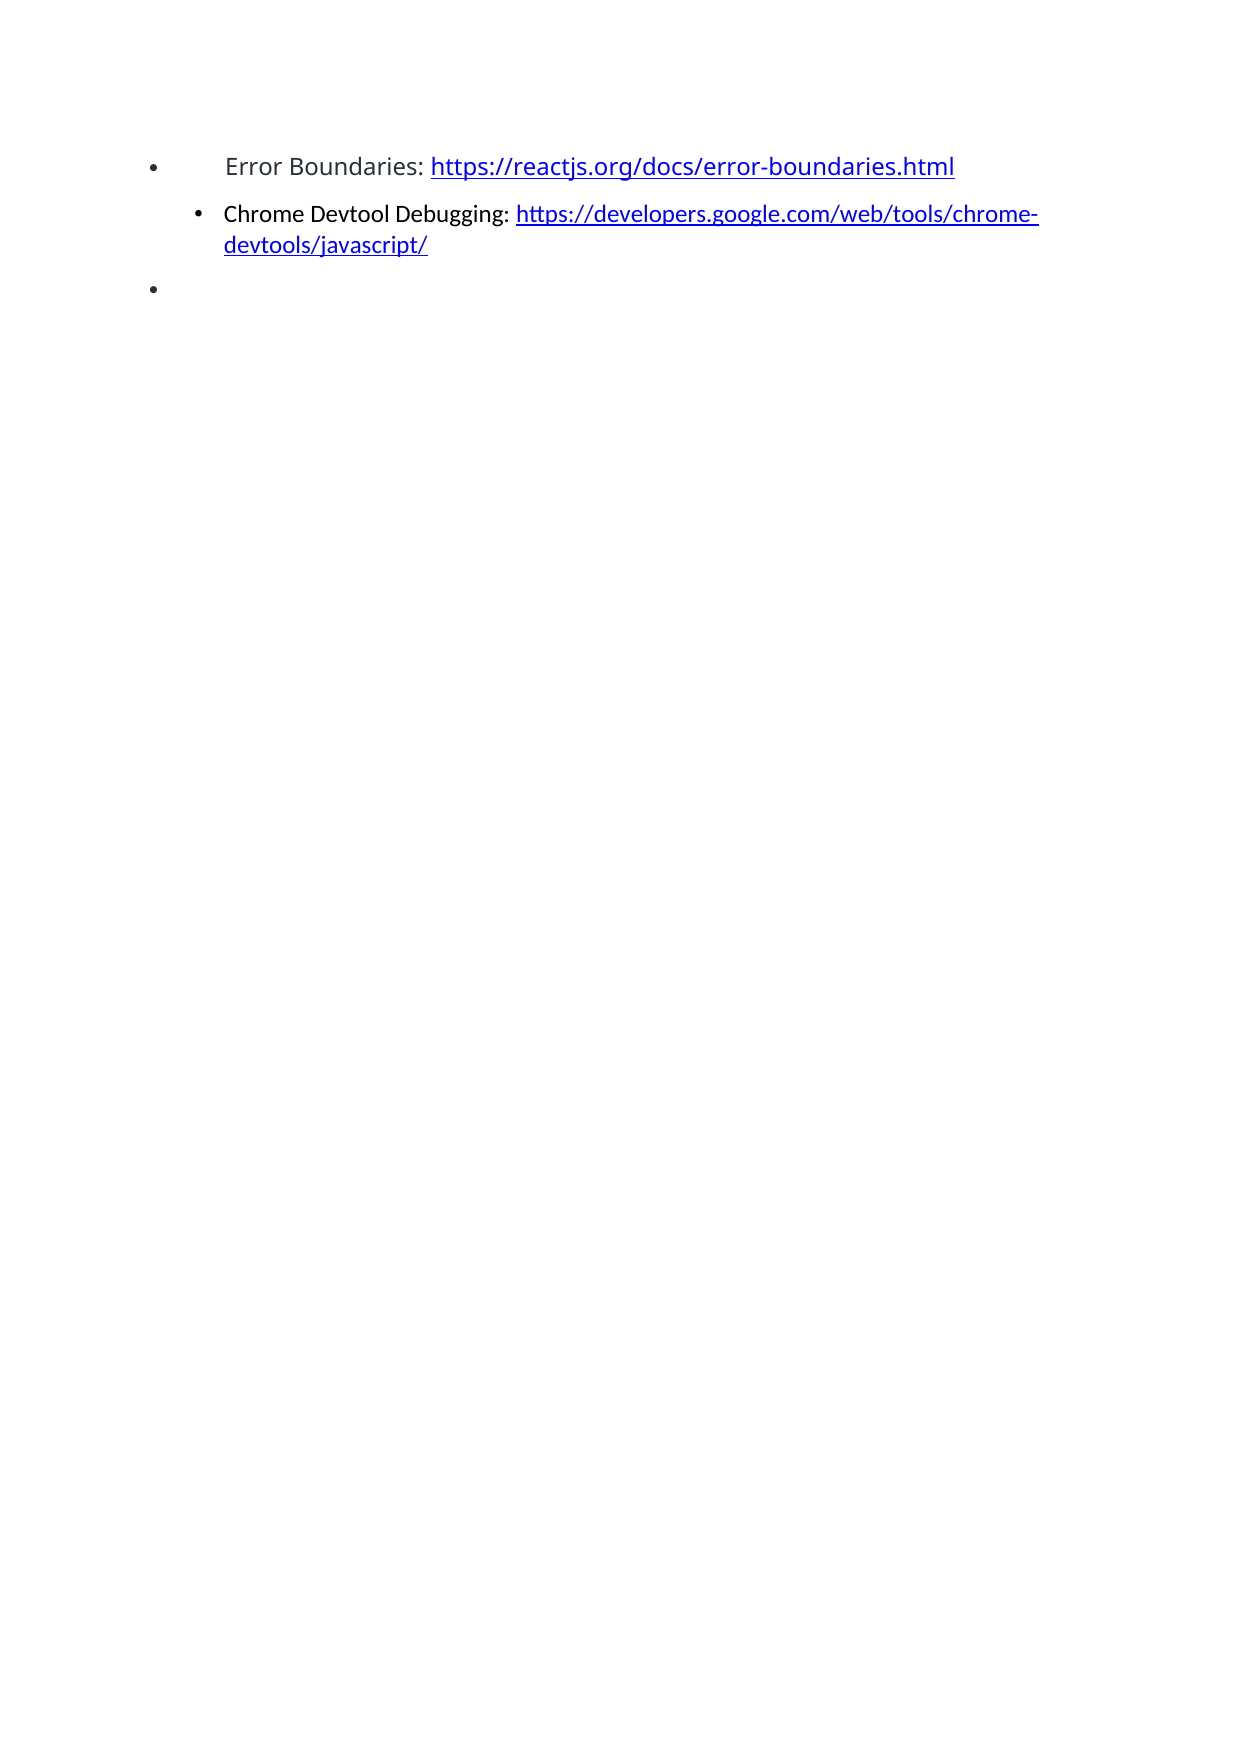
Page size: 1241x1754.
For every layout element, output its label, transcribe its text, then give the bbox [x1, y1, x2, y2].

list Chrome Devtool Debugging: https://developers.google.com/web/tools/chrome-devtools/javascript/ [194, 198, 1090, 259]
list Error Boundaries: https://reactjs.org/docs/error-boundaries.html [150, 150, 1090, 183]
